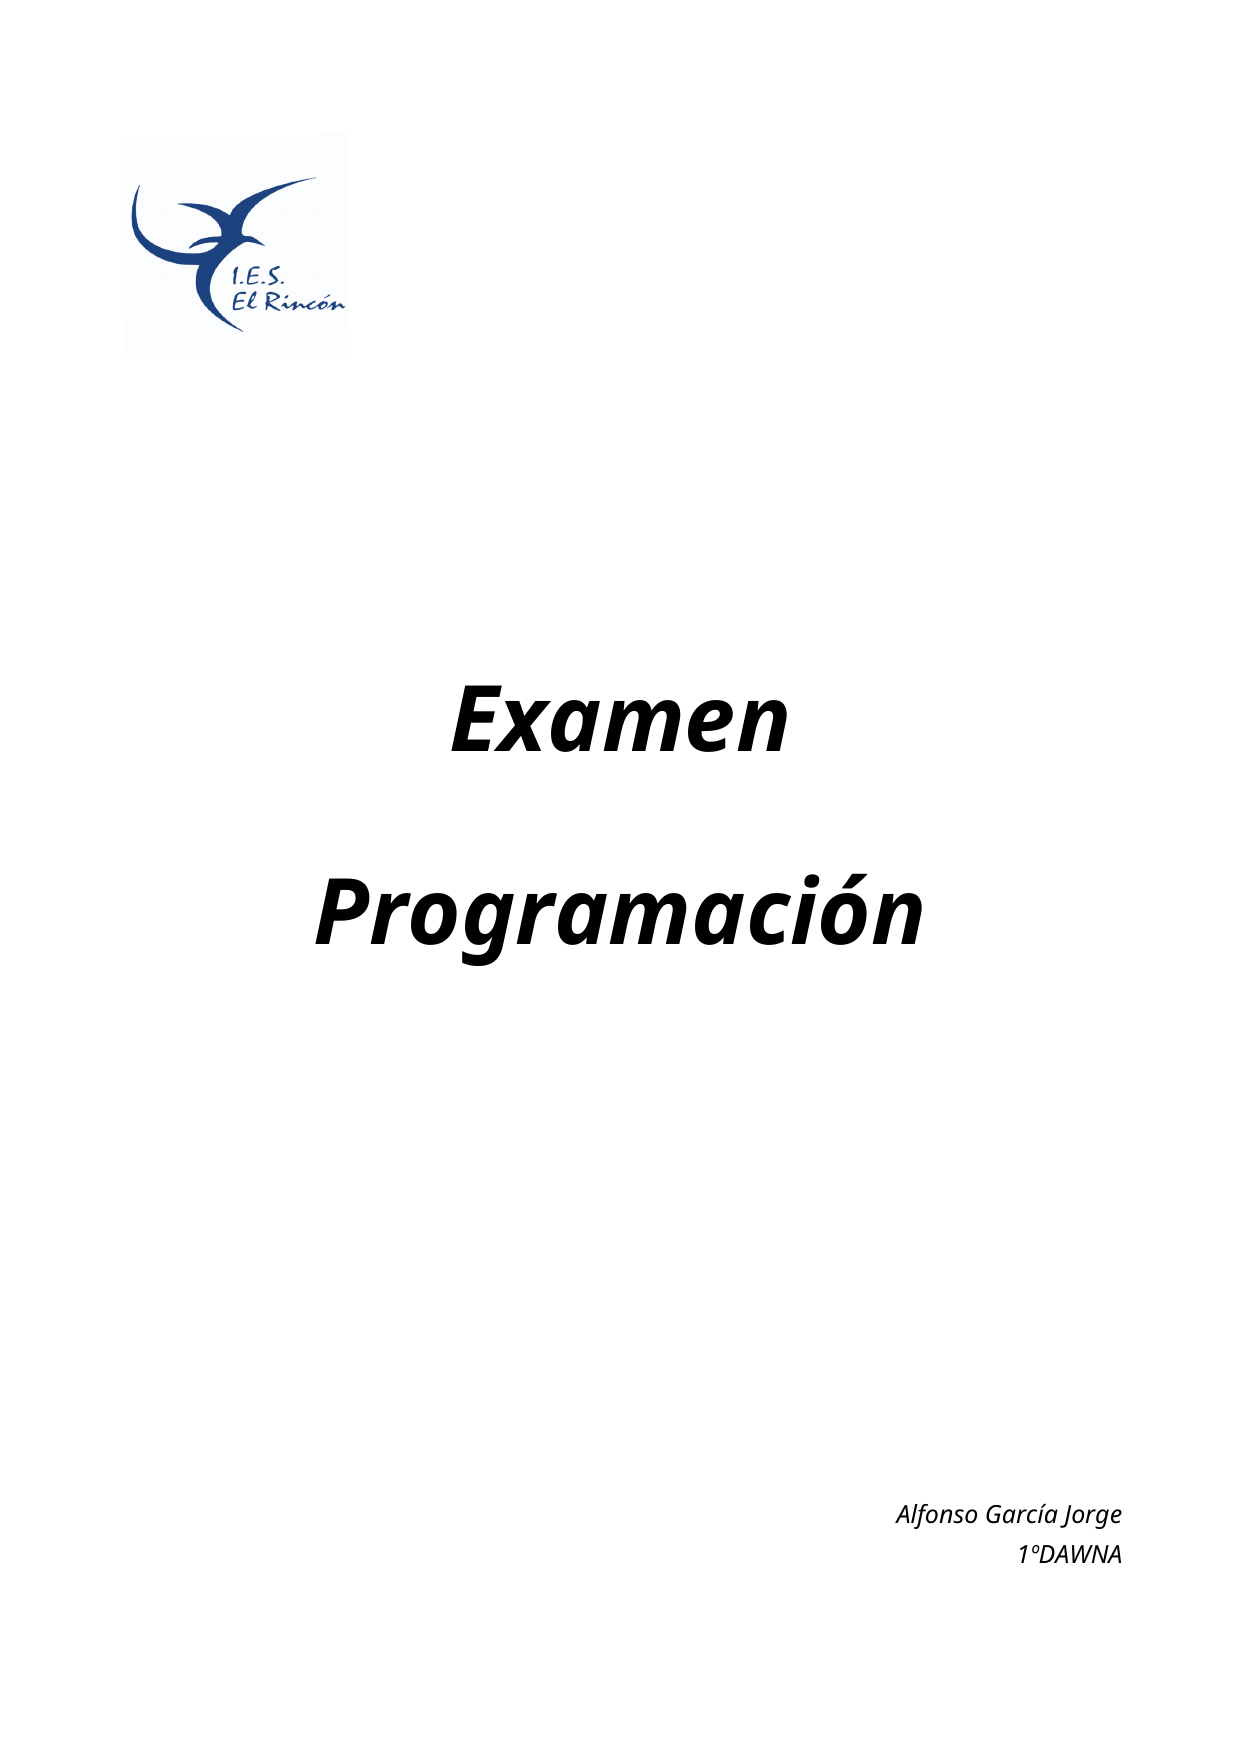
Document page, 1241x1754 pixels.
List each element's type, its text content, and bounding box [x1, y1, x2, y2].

text Programación [118, 847, 1122, 972]
text Alfonso García Jorge 1ºDAWNA [118, 1497, 1122, 1570]
picture [124, 133, 349, 359]
text Examen [118, 653, 1122, 778]
